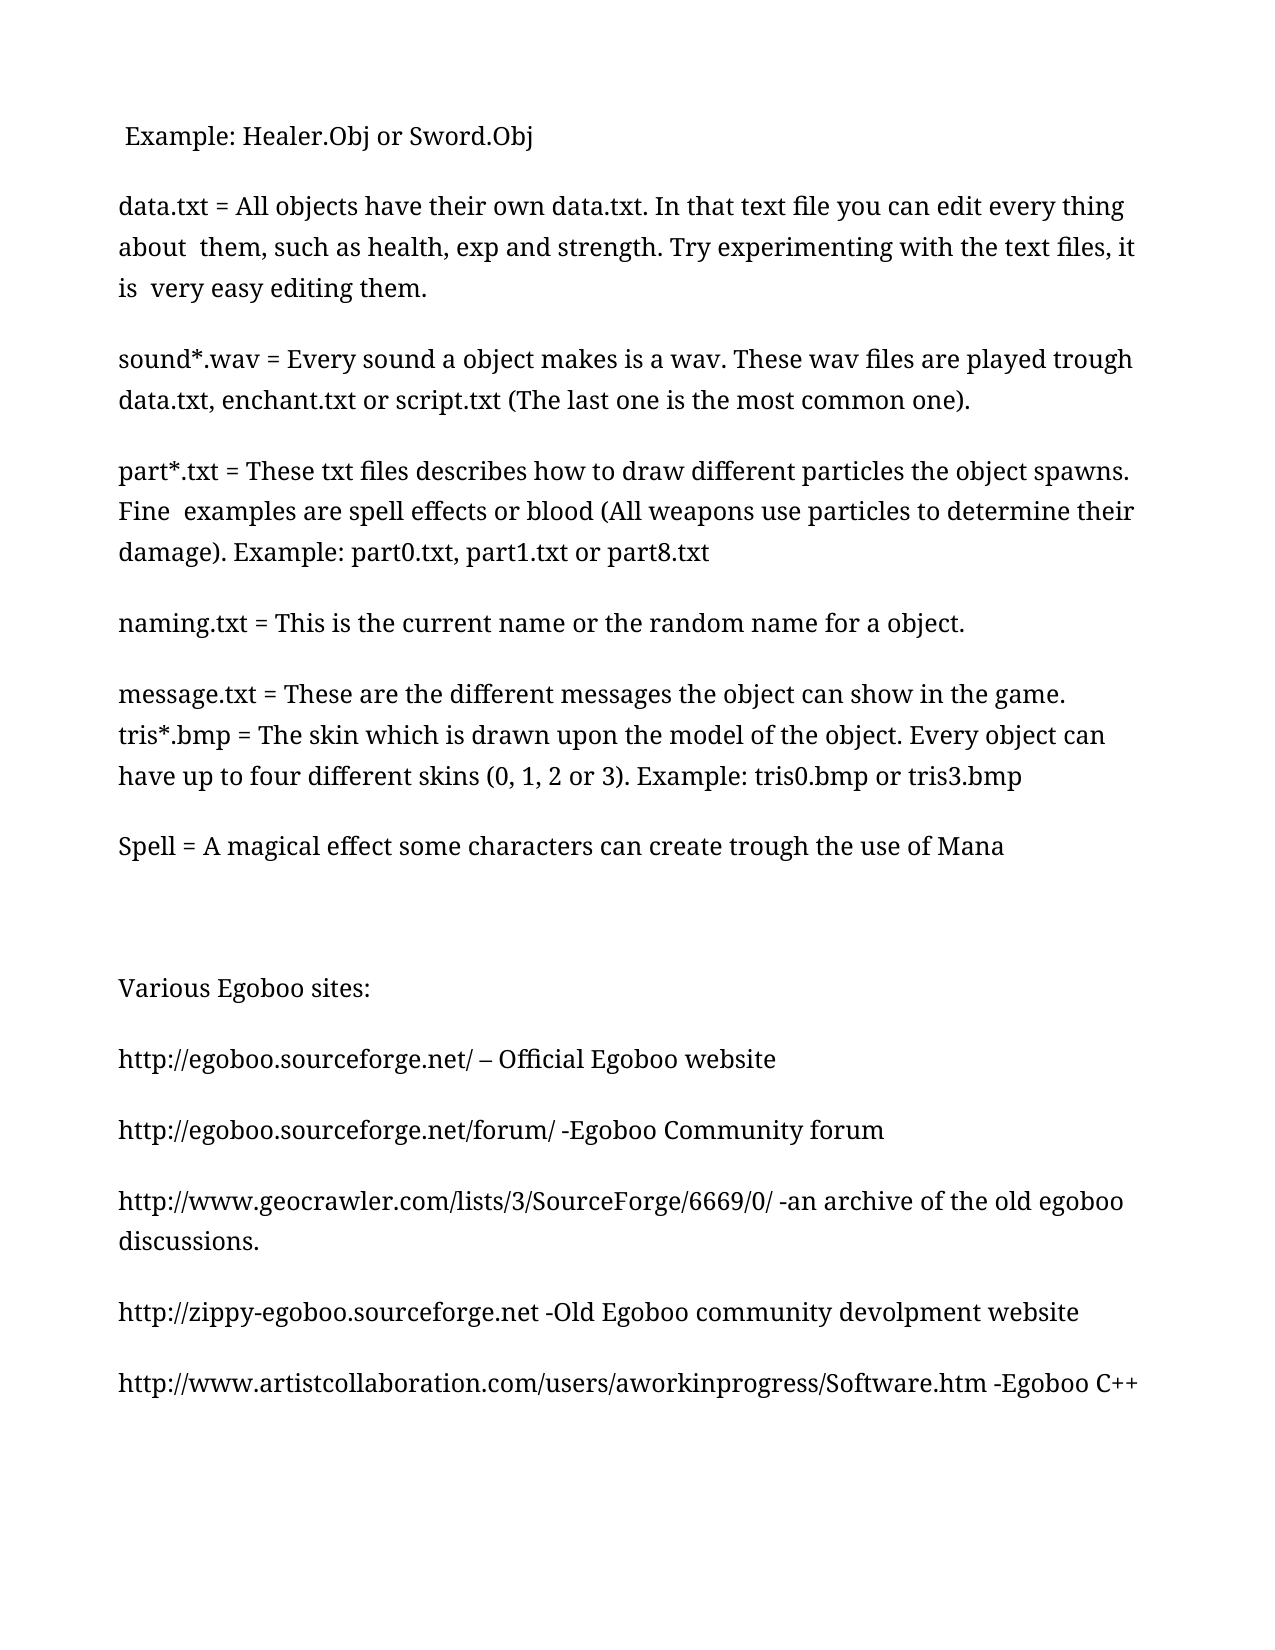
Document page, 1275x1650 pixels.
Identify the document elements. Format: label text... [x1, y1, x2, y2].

text http://egoboo.sourceforge.net/ – Official Egoboo website [118, 1041, 1157, 1076]
text data.txt = All objects have their own data.txt. In that text file you can edit every thing about them, such as health, exp and strength. Try experimenting with the text files, it is very easy editing them. [118, 189, 1157, 305]
text message.txt = These are the different messages the object can show in the game. tris*.bmp = The skin which is drawn upon the model of the object. Every object can have up to four different skins (0, 1, 2 or 3). Example: tris0.bmp or tris3.bmp [118, 676, 1157, 792]
text part*.txt = These txt files describes how to draw different particles the object spawns. Fine examples are spell effects or blood (All weapons use particles to determine their damage). Example: part0.txt, part1.txt or part8.txt [118, 453, 1157, 569]
text Example: Healer.Obj or Sword.Obj [118, 118, 1157, 152]
text http://www.geocrawler.com/lists/3/SourceForge/6669/0/ -an archive of the old egoboo discussions. [118, 1183, 1157, 1258]
text naming.txt = This is the current name or the random name for a object. [118, 606, 1157, 640]
text http://egoboo.sourceforge.net/forum/ -Egoboo Community forum [118, 1112, 1157, 1146]
text Various Egoboo sites: [118, 971, 1157, 1005]
text sound*.wav = Every sound a object makes is a wav. These wav files are played trough data.txt, enchant.txt or script.txt (The last one is the most common one). [118, 341, 1157, 416]
text http://www.artistcollaboration.com/users/aworkinprogress/Software.htm -Egoboo C++ [118, 1366, 1157, 1400]
text Spell = A magical effect some characters can create trough the use of Mana [118, 829, 1157, 863]
text http://zippy-egoboo.sourceforge.net -Old Egoboo community devolpment website [118, 1295, 1157, 1329]
